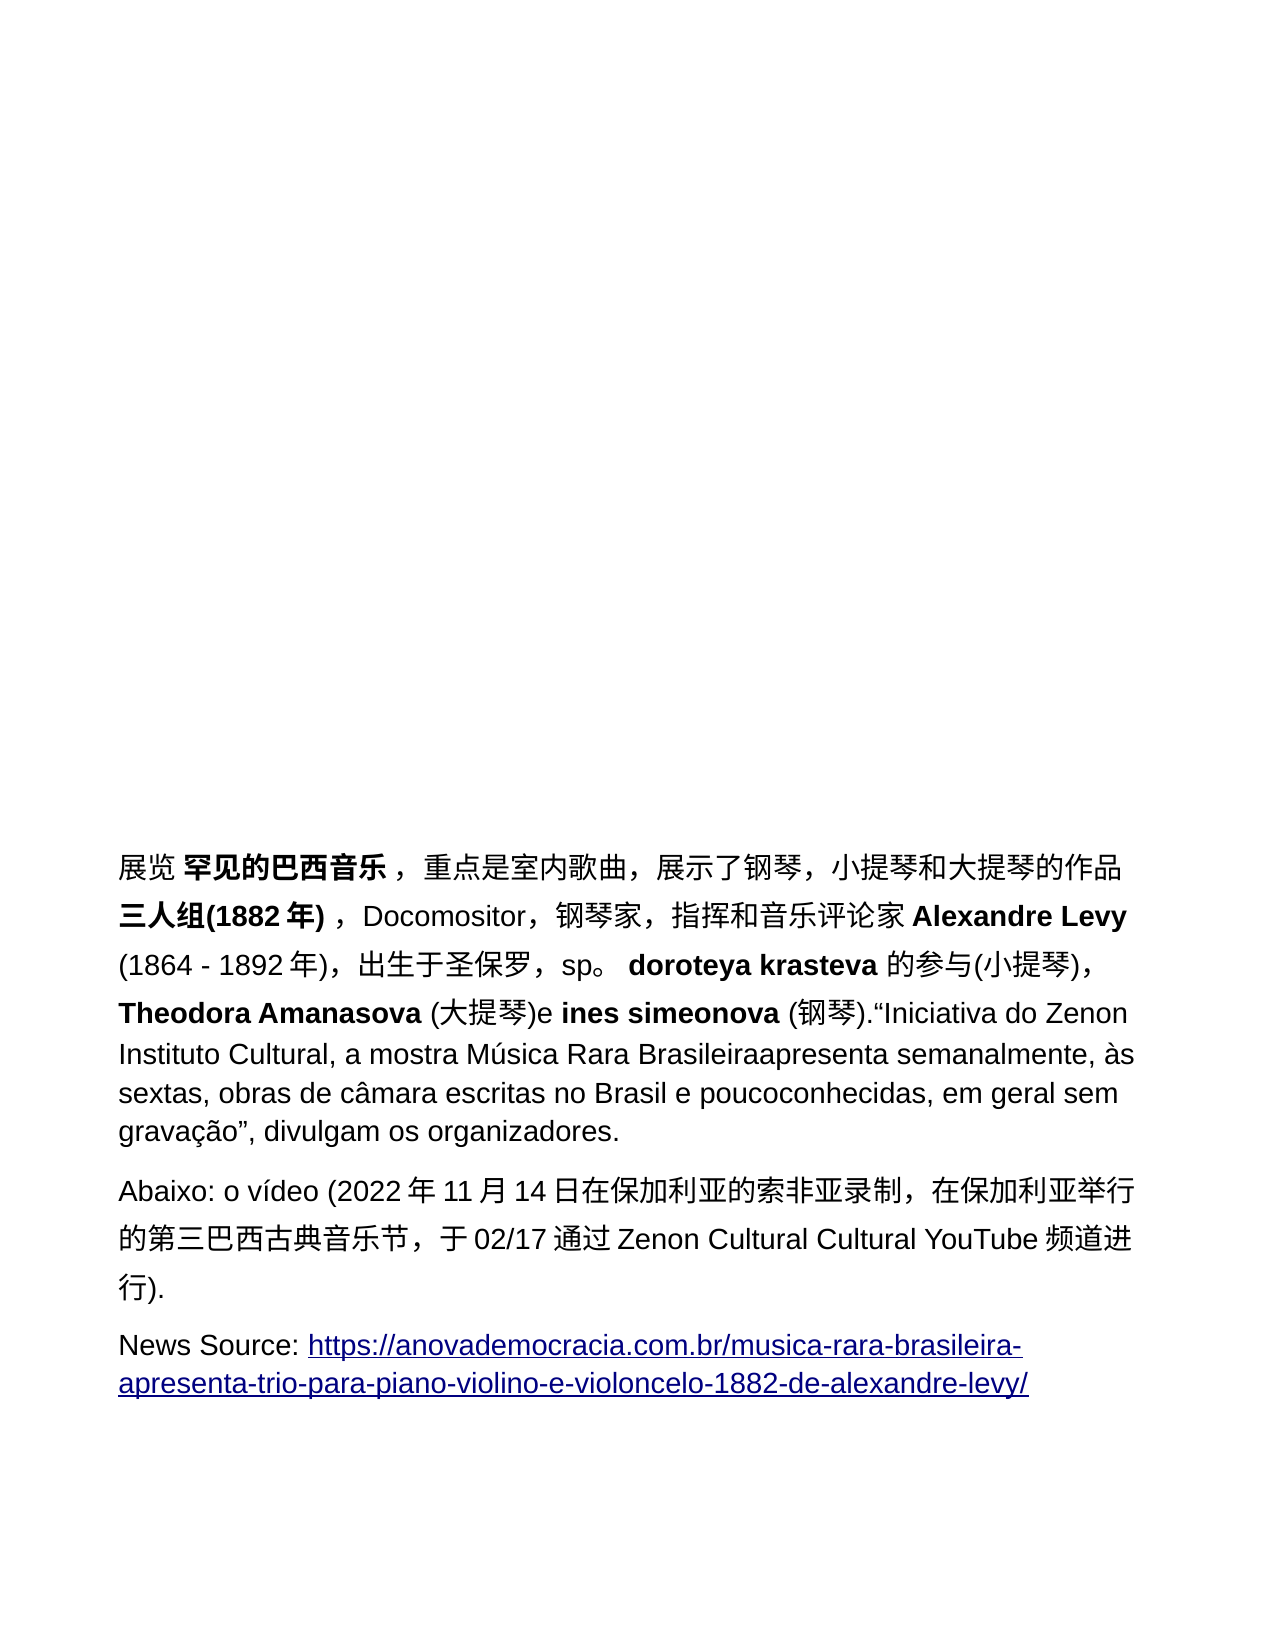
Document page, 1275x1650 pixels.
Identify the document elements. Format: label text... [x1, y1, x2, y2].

text News Source: https://anovademocracia.com.br/musica-rara-brasileira-apresenta-trio-para-piano-violino-e-violoncelo-1882-de-alexandre-levy/ [118, 1327, 1157, 1399]
text Abaixo: o vídeo (2022年11月14日在保加利亚的索非亚录制，在保加利亚举行的第三巴西古典音乐节，于02/17通过Zenon Cultural Cultural YouTube频道进行). [118, 1167, 1157, 1307]
text 展览 罕见的巴西音乐 ，重点是室内歌曲，展示了钢琴，小提琴和大提琴的作品 三人组(1882年) ，Docomositor，钢琴家，指挥和音乐评论家 Alexandre Levy (1864 - 1892年)，出生于圣保罗，sp。 doroteya krasteva 的参与(小提琴)， Theodora Amanasova (大提琴)e ines simeonova (钢琴).“Iniciativa do Zenon Instituto Cultural, a mostra Música Rara Brasileiraapresenta semanalmente, às sextas, obras de câmara escritas no Brasil e poucoconhecidas, em geral sem gravação”, divulgam os organizadores. [118, 118, 1157, 1148]
